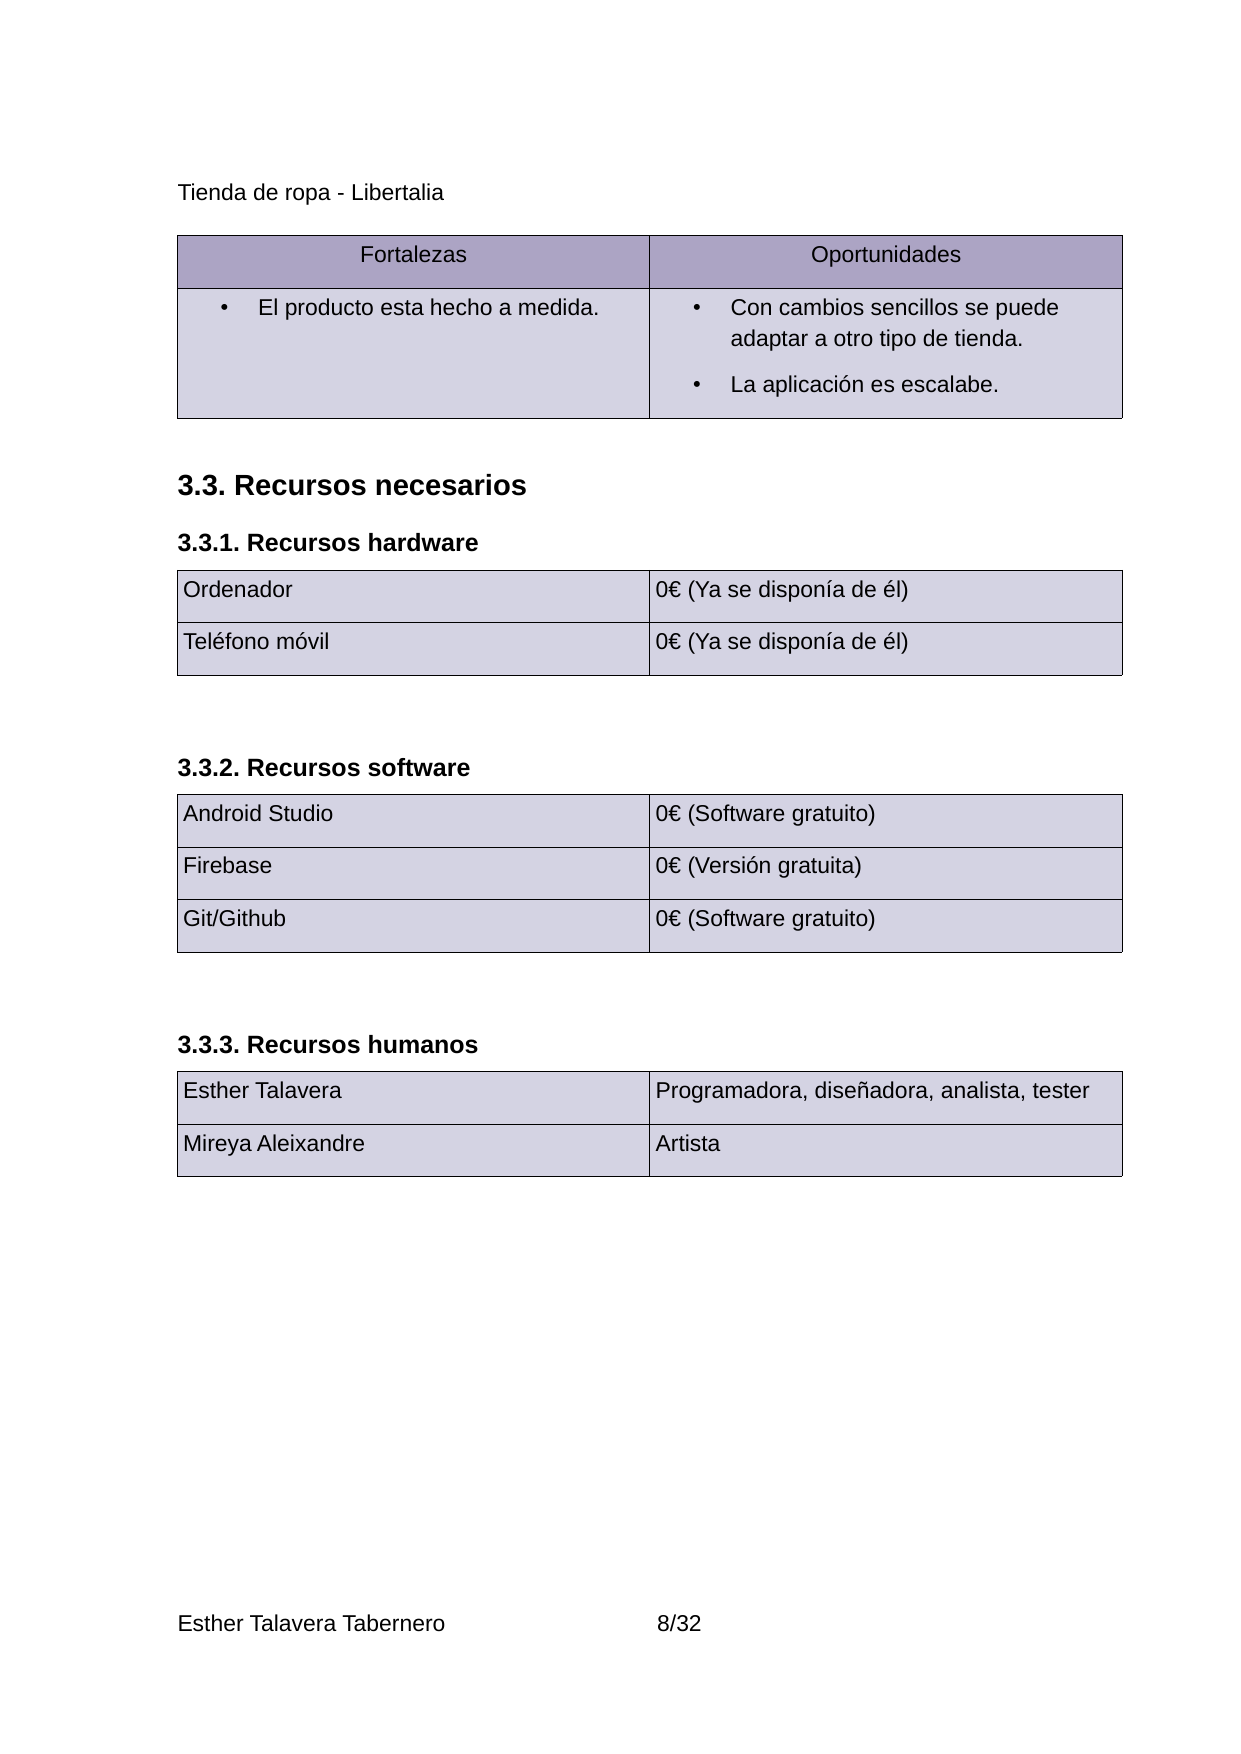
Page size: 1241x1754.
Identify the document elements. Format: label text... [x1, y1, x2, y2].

subtitle 3.3.3. Recursos humanos [177, 1030, 1122, 1059]
subtitle 3.3.1. Recursos hardware [177, 528, 1122, 557]
table_cell Git/Github [178, 900, 649, 952]
table_header 0€ (Software gratuito) [650, 795, 1122, 847]
subtitle 3.3. Recursos necesarios [177, 468, 1122, 501]
table_cell Artista [650, 1125, 1122, 1176]
table_cell 0€ (Ya se disponía de él) [650, 623, 1122, 675]
table_cell El producto esta hecho a medida. [178, 289, 649, 418]
subtitle 3.3.2. Recursos software [177, 753, 1122, 782]
table_cell Oportunidades [650, 236, 1122, 288]
table_header Programadora, diseñadora, analista, tester [650, 1072, 1122, 1124]
table_cell Mireya Aleixandre [178, 1125, 649, 1176]
table_header Ordenador [178, 571, 649, 622]
table_header Esther Talavera [178, 1072, 649, 1124]
table_header Android Studio [178, 795, 649, 847]
table_cell Con cambios sencillos se puede adaptar a otro tipo de tienda. La aplicación es escalabe. [650, 289, 1122, 418]
table_cell Fortalezas [178, 236, 649, 288]
table_cell 0€ (Versión gratuita) [650, 848, 1122, 899]
table_cell 0€ (Software gratuito) [650, 900, 1122, 952]
table_header 0€ (Ya se disponía de él) [650, 571, 1122, 622]
table_cell Teléfono móvil [178, 623, 649, 675]
table_cell Firebase [178, 848, 649, 899]
